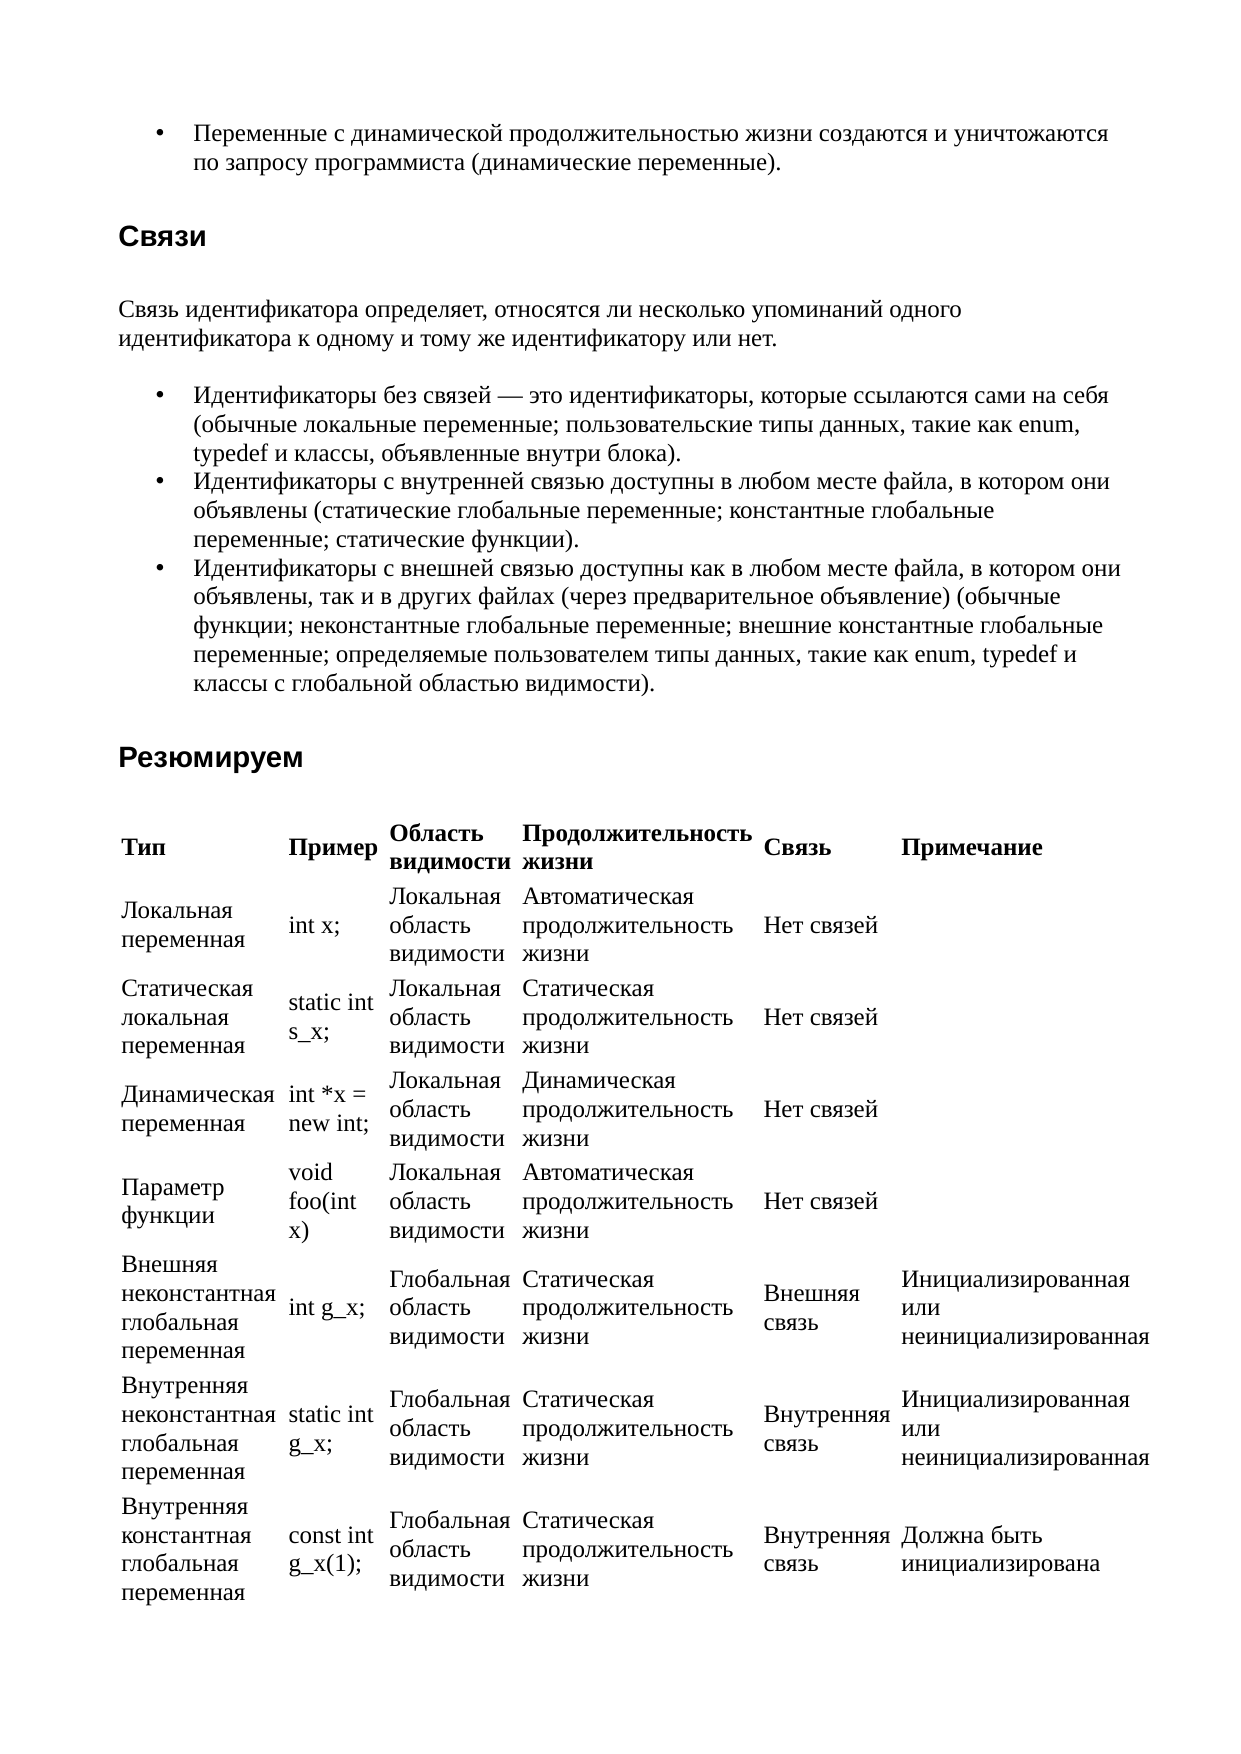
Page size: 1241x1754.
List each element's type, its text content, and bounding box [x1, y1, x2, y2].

table_cell Локальная область видимости [386, 878, 519, 970]
list Идентификаторы без связей — это идентификаторы, которые ссылаются сами на себя (обычные локальные переменные; пользовательские типы данных, такие как enum, typedef и классы, объявленные внутри блока). [156, 380, 1122, 466]
table_cell Статическая продолжительность жизни [519, 1367, 760, 1488]
table_cell Статическая продолжительность жизни [519, 970, 760, 1062]
table_cell Инициализированная или неинициализированная [898, 1246, 1162, 1367]
table_cell [898, 970, 1162, 1062]
table_cell Нет связей [760, 878, 898, 970]
table_cell Локальная область видимости [386, 1154, 519, 1246]
table_cell int g_x; [285, 1246, 386, 1367]
table_cell [898, 1154, 1162, 1246]
table_cell Локальная переменная [118, 878, 285, 970]
table_cell Внутренняя константная глобальная переменная [118, 1488, 285, 1609]
table_header Область видимости [386, 815, 519, 878]
table_cell int x; [285, 878, 386, 970]
table_cell Нет связей [760, 970, 898, 1062]
table_cell Глобальная область видимости [386, 1367, 519, 1488]
table_cell const int g_x(1); [285, 1488, 386, 1609]
table_cell Внутренняя связь [760, 1488, 898, 1609]
table_cell Динамическая продолжительность жизни [519, 1062, 760, 1154]
subtitle Резюмируем [118, 740, 1122, 773]
table_cell Статическая локальная переменная [118, 970, 285, 1062]
table_cell Локальная область видимости [386, 1062, 519, 1154]
list Идентификаторы с внешней связью доступны как в любом месте файла, в котором они объявлены, так и в других файлах (через предварительное объявление) (обычные функции; неконстантные глобальные переменные; внешние константные глобальные переменные; определяемые пользователем типы данных, такие как enum, typedef и классы с глобальной областью видимости). [156, 553, 1122, 696]
table_cell Автоматическая продолжительность жизни [519, 1154, 760, 1246]
table_cell static int g_x; [285, 1367, 386, 1488]
list Идентификаторы с внутренней связью доступны в любом месте файла, в котором они объявлены (статические глобальные переменные; константные глобальные переменные; статические функции). [156, 466, 1122, 553]
text Связь идентификатора определяет, относятся ли несколько упоминаний одного идентификатора к одному и тому же идентификатору или нет. [118, 294, 1122, 351]
table_cell [898, 878, 1162, 970]
list Переменные с динамической продолжительностью жизни создаются и уничтожаются по запросу программиста (динамические переменные). [156, 118, 1122, 176]
table_cell Динамическая переменная [118, 1062, 285, 1154]
table_cell Статическая продолжительность жизни [519, 1246, 760, 1367]
table_cell Параметр функции [118, 1154, 285, 1246]
table_cell Внутренняя неконстантная глобальная переменная [118, 1367, 285, 1488]
table_cell Должна быть инициализирована [898, 1488, 1162, 1609]
table_cell Глобальная область видимости [386, 1488, 519, 1609]
table_cell Инициализированная или неинициализированная [898, 1367, 1162, 1488]
table_header Примечание [898, 815, 1162, 878]
table_cell Внешняя связь [760, 1246, 898, 1367]
table_cell Внутренняя связь [760, 1367, 898, 1488]
table_cell [898, 1062, 1162, 1154]
table_header Продолжительность жизни [519, 815, 760, 878]
table_cell Глобальная область видимости [386, 1246, 519, 1367]
table_cell static int s_x; [285, 970, 386, 1062]
table_header Связь [760, 815, 898, 878]
table_header Тип [118, 815, 285, 878]
table_cell void foo(int x) [285, 1154, 386, 1246]
table_header Пример [285, 815, 386, 878]
table_cell Автоматическая продолжительность жизни [519, 878, 760, 970]
table_cell Нет связей [760, 1062, 898, 1154]
table_cell Нет связей [760, 1154, 898, 1246]
table_cell Внешняя неконстантная глобальная переменная [118, 1246, 285, 1367]
table_cell Локальная область видимости [386, 970, 519, 1062]
table_cell int *x = new int; [285, 1062, 386, 1154]
table_cell Статическая продолжительность жизни [519, 1488, 760, 1609]
subtitle Связи [118, 219, 1122, 253]
